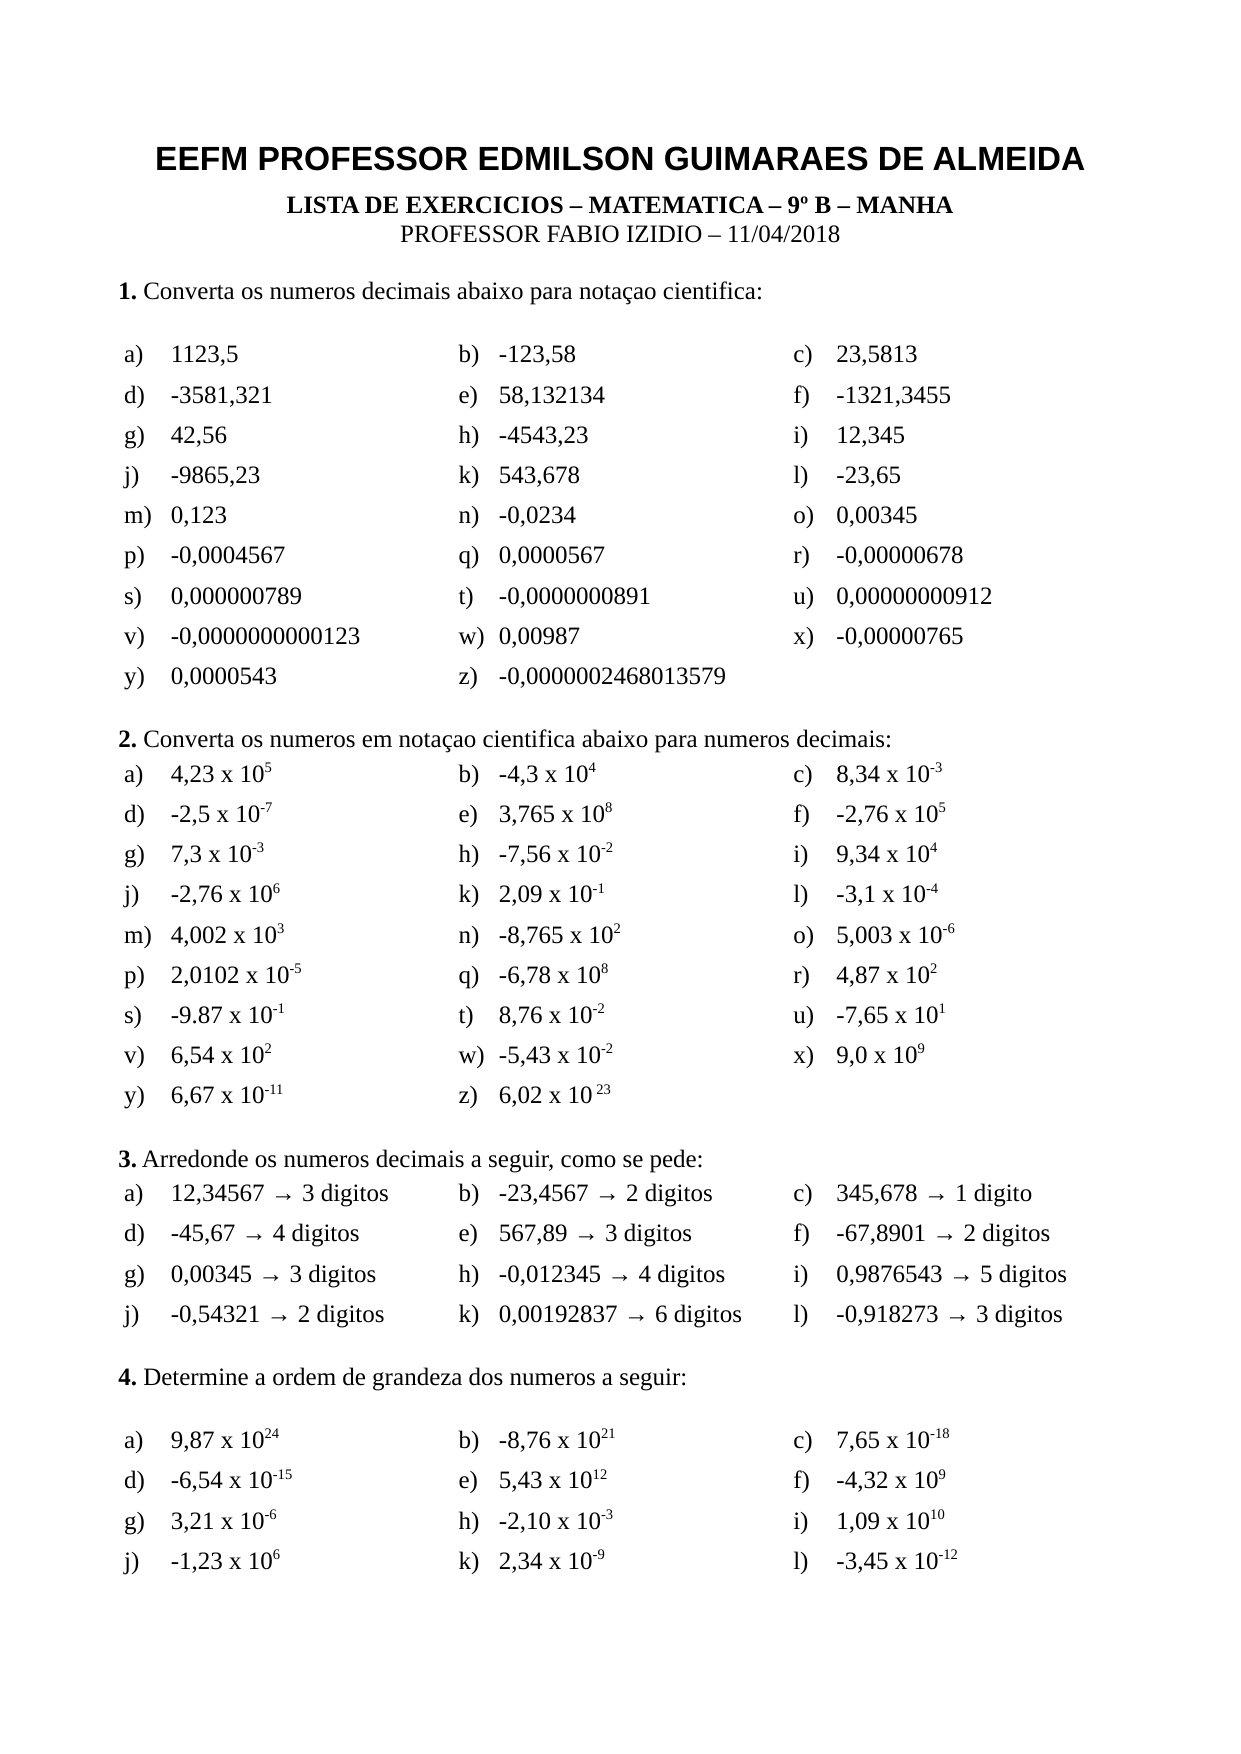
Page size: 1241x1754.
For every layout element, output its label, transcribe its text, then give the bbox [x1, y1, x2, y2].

table_cell -6,54 x 10-15 [165, 1460, 453, 1500]
table_cell i) [787, 834, 831, 874]
table_cell -7,65 x 101 [831, 995, 1122, 1035]
table_cell -3,1 x 10-4 [831, 874, 1122, 914]
table_cell -0,0004567 [165, 535, 453, 575]
table_cell i) [787, 1500, 831, 1540]
table_cell f) [787, 794, 831, 834]
table_header 4,23 x 105 [165, 753, 453, 793]
table_cell e) [453, 1460, 493, 1500]
table_header c) [787, 1420, 831, 1460]
table_cell -3581,321 [165, 374, 453, 414]
table_cell g) [118, 1500, 165, 1540]
table_cell j) [118, 1293, 165, 1333]
table_cell 6,54 x 102 [165, 1035, 453, 1075]
table_cell -2,76 x 105 [831, 794, 1122, 834]
table_cell 9,0 x 109 [831, 1035, 1122, 1075]
table_header b) [453, 753, 493, 793]
table_cell [787, 1075, 831, 1115]
subtitle EEFM PROFESSOR EDMILSON GUIMARAES DE ALMEIDA [118, 139, 1122, 178]
table_cell 3,21 x 10-6 [165, 1500, 453, 1540]
table_cell f) [787, 1460, 831, 1500]
table_header 7,65 x 10-18 [831, 1420, 1122, 1460]
table_cell k) [453, 1540, 493, 1581]
table_cell 0,00987 [493, 615, 787, 656]
table_cell -0,0000002468013579 [493, 656, 787, 696]
table_header c) [787, 1173, 831, 1213]
table_cell 1,09 x 1010 [831, 1500, 1122, 1540]
table_cell -9.87 x 10-1 [165, 995, 453, 1035]
table_cell 8,76 x 10-2 [493, 995, 787, 1035]
table_header b) [453, 1420, 493, 1460]
text LISTA DE EXERCICIOS – MATEMATICA – 9º B – MANHA [118, 190, 1122, 219]
table_cell l) [787, 455, 831, 495]
table_cell 2,09 x 10-1 [493, 874, 787, 914]
table_header -23,4567 → 2 digitos [493, 1173, 787, 1213]
table_cell -0,00000765 [831, 615, 1122, 656]
table_cell h) [453, 414, 493, 454]
table_cell -2,5 x 10-7 [165, 794, 453, 834]
table_cell r) [787, 535, 831, 575]
table_cell 567,89 → 3 digitos [493, 1213, 787, 1253]
table_cell 42,56 [165, 414, 453, 454]
table_cell 58,132134 [493, 374, 787, 414]
table_cell -9865,23 [165, 455, 453, 495]
table_cell 0,00000000912 [831, 575, 1122, 615]
table_cell e) [453, 794, 493, 834]
table_cell y) [118, 656, 165, 696]
table_cell -0,918273 → 3 digitos [831, 1293, 1122, 1333]
table_cell n) [453, 495, 493, 535]
table_header 12,34567 → 3 digitos [165, 1173, 453, 1213]
table_cell j) [118, 1540, 165, 1581]
table_cell z) [453, 1075, 493, 1115]
table_cell 5,003 x 10-6 [831, 914, 1122, 954]
table_cell m) [118, 495, 165, 535]
table_cell v) [118, 615, 165, 656]
table_cell e) [453, 374, 493, 414]
table_cell 0,0000543 [165, 656, 453, 696]
table_cell x) [787, 615, 831, 656]
table_header c) [787, 334, 831, 374]
table_header 9,87 x 1024 [165, 1420, 453, 1460]
table_header a) [118, 1173, 165, 1213]
table_cell k) [453, 874, 493, 914]
table_cell k) [453, 1293, 493, 1333]
table_cell d) [118, 794, 165, 834]
table_cell q) [453, 954, 493, 994]
table_cell 543,678 [493, 455, 787, 495]
table_cell [831, 656, 1122, 696]
table_cell -0,0000000891 [493, 575, 787, 615]
table_cell k) [453, 455, 493, 495]
table_header 345,678 → 1 digito [831, 1173, 1122, 1213]
table_cell t) [453, 575, 493, 615]
table_cell w) [453, 615, 493, 656]
table_cell -1321,3455 [831, 374, 1122, 414]
table_cell -4,32 x 109 [831, 1460, 1122, 1500]
table_cell 6,67 x 10-11 [165, 1075, 453, 1115]
table_cell j) [118, 455, 165, 495]
table_cell j) [118, 874, 165, 914]
text 2. Converta os numeros em notaçao cientifica abaixo para numeros decimais: [118, 724, 1122, 753]
table_cell 0,000000789 [165, 575, 453, 615]
table_cell l) [787, 874, 831, 914]
table_cell t) [453, 995, 493, 1035]
table_cell i) [787, 414, 831, 454]
table_cell f) [787, 374, 831, 414]
table_cell l) [787, 1293, 831, 1333]
table_cell g) [118, 834, 165, 874]
table_header 1123,5 [165, 334, 453, 374]
table_cell -0,00000678 [831, 535, 1122, 575]
table_cell -0,012345 → 4 digitos [493, 1253, 787, 1293]
table_cell 2,0102 x 10-5 [165, 954, 453, 994]
table_cell 2,34 x 10-9 [493, 1540, 787, 1581]
table_cell e) [453, 1213, 493, 1253]
text 3. Arredonde os numeros decimais a seguir, como se pede: [118, 1144, 1122, 1173]
table_cell 9,34 x 104 [831, 834, 1122, 874]
table_cell 4,87 x 102 [831, 954, 1122, 994]
table_cell -4543,23 [493, 414, 787, 454]
table_header b) [453, 1173, 493, 1213]
table_cell -2,10 x 10-3 [493, 1500, 787, 1540]
table_cell -0,0234 [493, 495, 787, 535]
text PROFESSOR FABIO IZIDIO – 11/04/2018 [118, 219, 1122, 248]
table_cell s) [118, 575, 165, 615]
table_cell 0,00345 [831, 495, 1122, 535]
table_cell 0,0000567 [493, 535, 787, 575]
table_header c) [787, 753, 831, 793]
table_header a) [118, 1420, 165, 1460]
table_header b) [453, 334, 493, 374]
table_cell d) [118, 1460, 165, 1500]
table_cell -5,43 x 10-2 [493, 1035, 787, 1075]
table_cell p) [118, 535, 165, 575]
text 1. Converta os numeros decimais abaixo para notaçao cientifica: [118, 276, 1122, 334]
table_cell p) [118, 954, 165, 994]
table_cell x) [787, 1035, 831, 1075]
table_header -4,3 x 104 [493, 753, 787, 793]
table_cell [787, 656, 831, 696]
table_cell r) [787, 954, 831, 994]
table_cell l) [787, 1540, 831, 1581]
table_cell 4,002 x 103 [165, 914, 453, 954]
table_cell n) [453, 914, 493, 954]
table_cell -6,78 x 108 [493, 954, 787, 994]
table_cell -0,0000000000123 [165, 615, 453, 656]
table_cell -7,56 x 10-2 [493, 834, 787, 874]
table_cell 0,00345 → 3 digitos [165, 1253, 453, 1293]
table_cell [831, 1075, 1122, 1115]
table_cell u) [787, 995, 831, 1035]
table_cell -0,54321 → 2 digitos [165, 1293, 453, 1333]
table_cell h) [453, 834, 493, 874]
table_header 23,5813 [831, 334, 1122, 374]
table_cell h) [453, 1500, 493, 1540]
table_cell 3,765 x 108 [493, 794, 787, 834]
table_cell m) [118, 914, 165, 954]
table_cell d) [118, 374, 165, 414]
table_cell 0,00192837 → 6 digitos [493, 1293, 787, 1333]
table_cell -45,67 → 4 digitos [165, 1213, 453, 1253]
table_cell -8,765 x 102 [493, 914, 787, 954]
table_cell g) [118, 1253, 165, 1293]
table_header 8,34 x 10-3 [831, 753, 1122, 793]
table_cell 0,123 [165, 495, 453, 535]
table_cell h) [453, 1253, 493, 1293]
table_cell d) [118, 1213, 165, 1253]
table_cell q) [453, 535, 493, 575]
table_cell -2,76 x 106 [165, 874, 453, 914]
table_cell 0,9876543 → 5 digitos [831, 1253, 1122, 1293]
table_header -8,76 x 1021 [493, 1420, 787, 1460]
table_cell u) [787, 575, 831, 615]
table_header a) [118, 753, 165, 793]
table_cell v) [118, 1035, 165, 1075]
table_cell w) [453, 1035, 493, 1075]
table_cell 12,345 [831, 414, 1122, 454]
table_cell -67,8901 → 2 digitos [831, 1213, 1122, 1253]
table_cell o) [787, 914, 831, 954]
table_cell 5,43 x 1012 [493, 1460, 787, 1500]
table_cell i) [787, 1253, 831, 1293]
table_cell -1,23 x 106 [165, 1540, 453, 1581]
table_header -123,58 [493, 334, 787, 374]
table_header a) [118, 334, 165, 374]
table_cell z) [453, 656, 493, 696]
table_cell 7,3 x 10-3 [165, 834, 453, 874]
table_cell y) [118, 1075, 165, 1115]
table_cell o) [787, 495, 831, 535]
table_cell s) [118, 995, 165, 1035]
table_cell -3,45 x 10-12 [831, 1540, 1122, 1581]
table_cell g) [118, 414, 165, 454]
text 4. Determine a ordem de grandeza dos numeros a seguir: [118, 1362, 1122, 1420]
table_cell f) [787, 1213, 831, 1253]
table_cell 6,02 x 10 23 [493, 1075, 787, 1115]
table_cell -23,65 [831, 455, 1122, 495]
